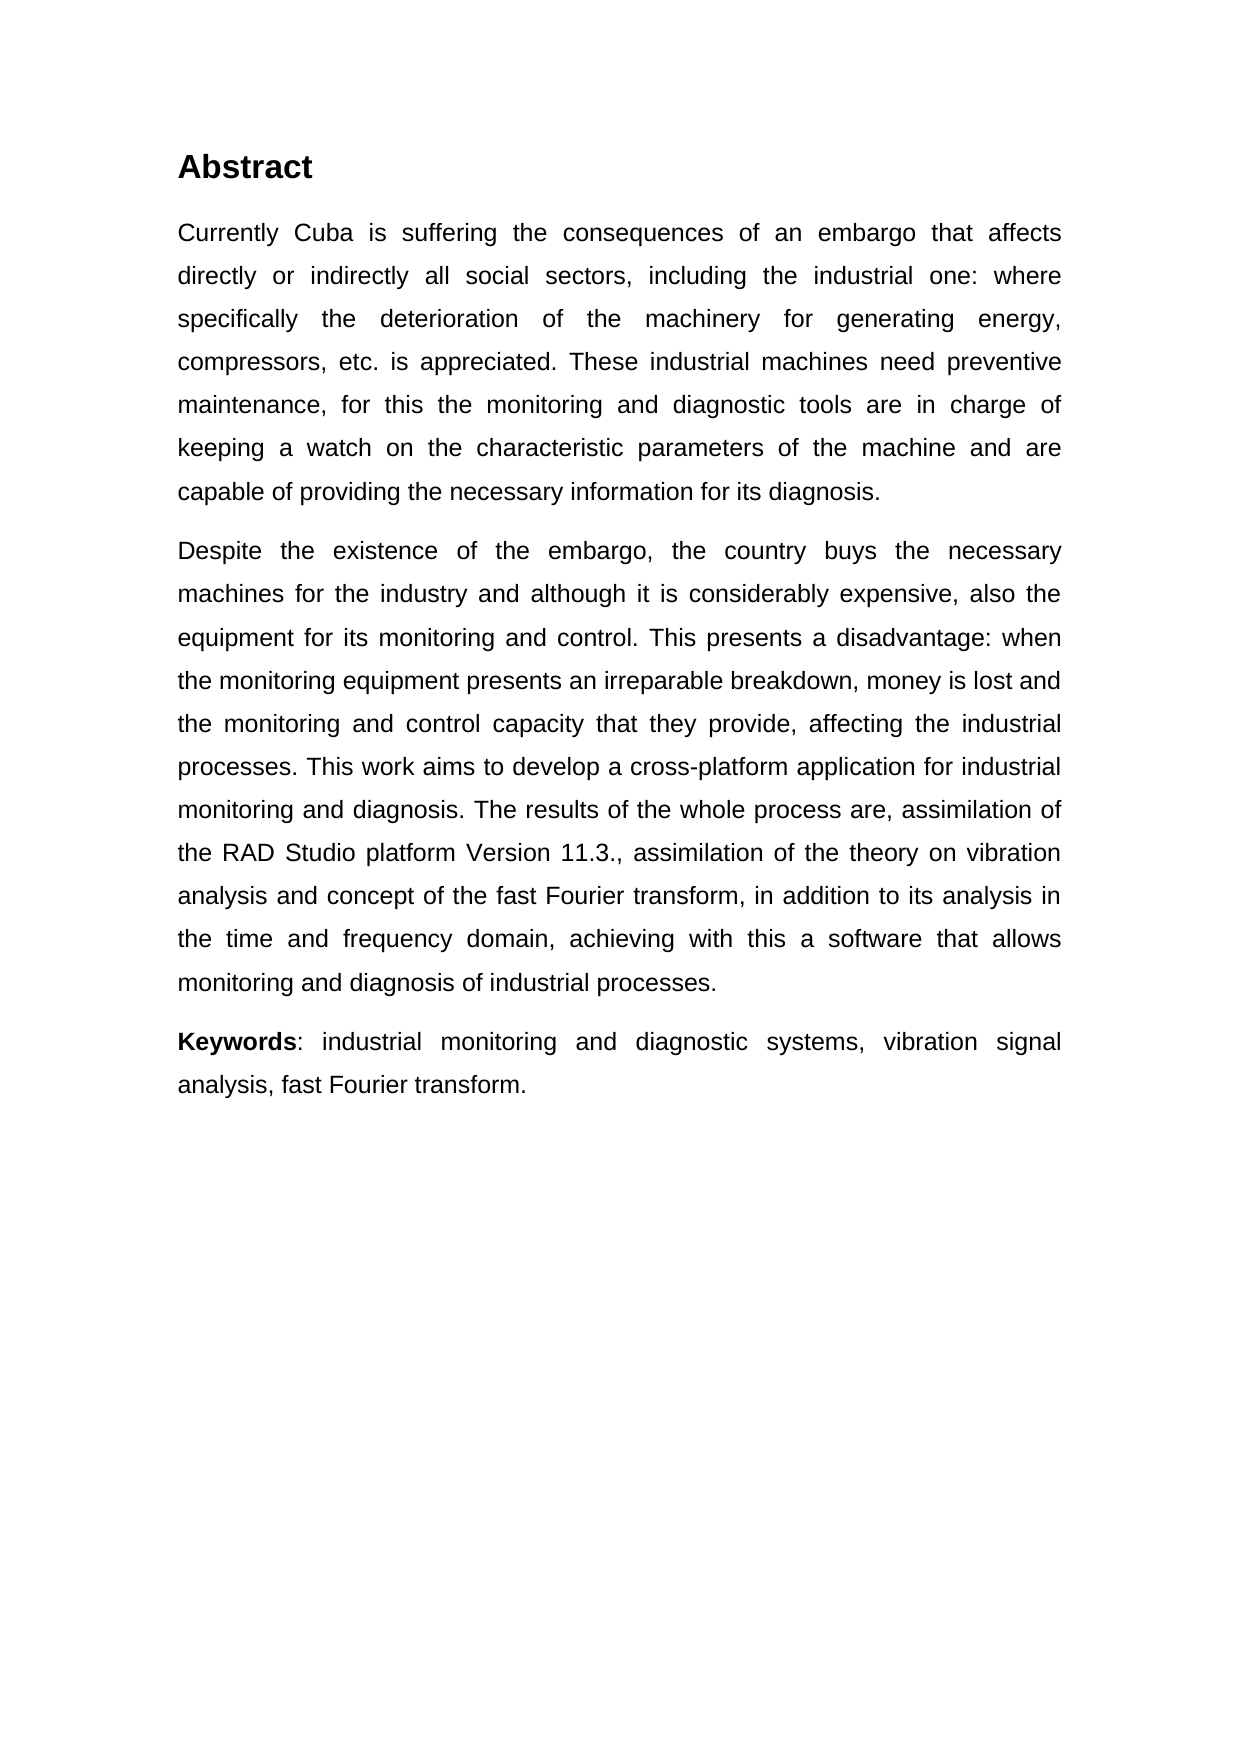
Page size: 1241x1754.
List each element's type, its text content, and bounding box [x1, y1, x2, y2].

subtitle Abstract [177, 148, 1063, 186]
text Keywords: industrial monitoring and diagnostic systems, vibration signal analysis, fast Fourier transform. [177, 1027, 1063, 1099]
text Currently Cuba is suffering the consequences of an embargo that affects directly or indirectly all social sectors, including the industrial one: where specifically the deterioration of the machinery for generating energy, compressors, etc. is appreciated. These industrial machines need preventive maintenance, for this the monitoring and diagnostic tools are in charge of keeping a watch on the characteristic parameters of the machine and are capable of providing the necessary information for its diagnosis. [177, 218, 1063, 505]
text Despite the existence of the embargo, the country buys the necessary machines for the industry and although it is considerably expensive, also the equipment for its monitoring and control. This presents a disadvantage: when the monitoring equipment presents an irreparable breakdown, money is lost and the monitoring and control capacity that they provide, affecting the industrial processes. This work aims to develop a cross-platform application for industrial monitoring and diagnosis. The results of the whole process are, assimilation of the RAD Studio platform Version 11.3., assimilation of the theory on vibration analysis and concept of the fast Fourier transform, in addition to its analysis in the time and frequency domain, achieving with this a software that allows monitoring and diagnosis of industrial processes. [177, 536, 1063, 996]
